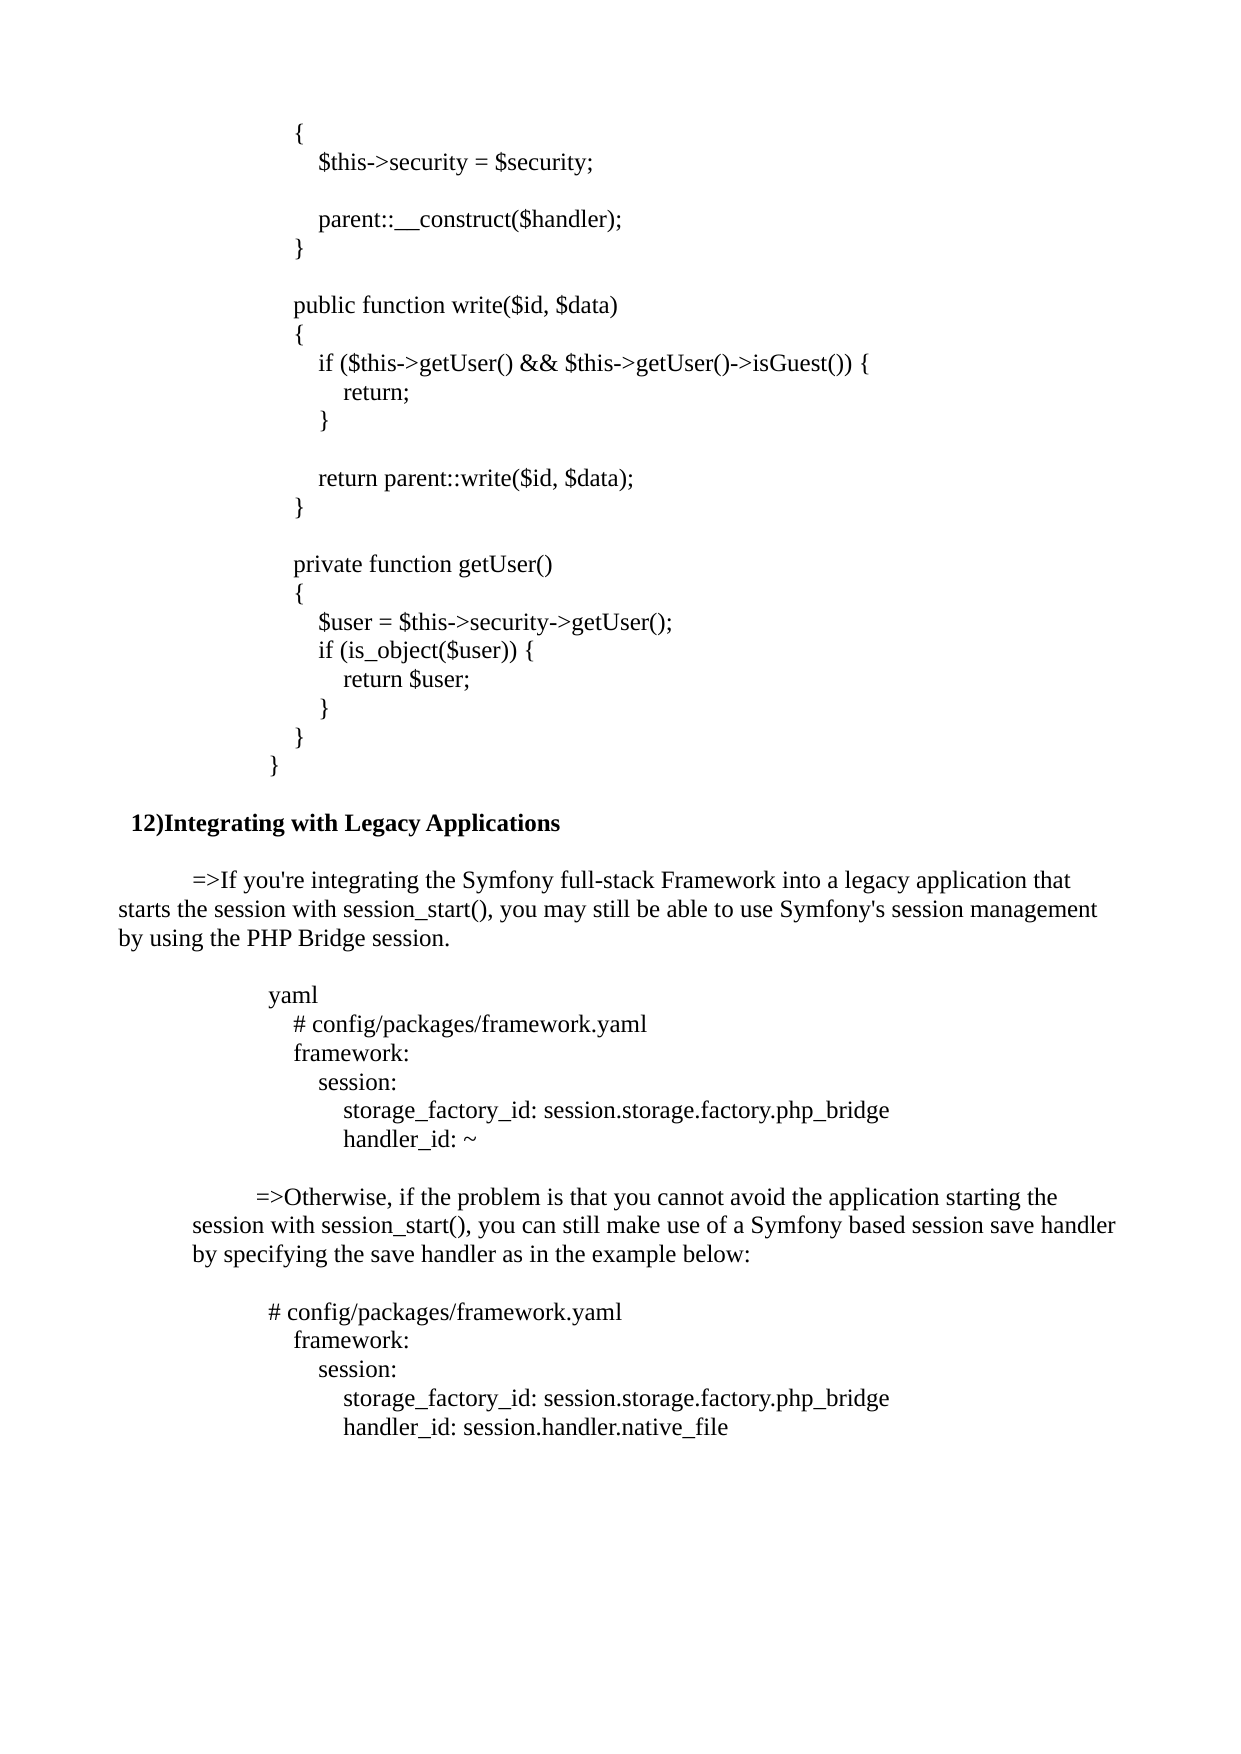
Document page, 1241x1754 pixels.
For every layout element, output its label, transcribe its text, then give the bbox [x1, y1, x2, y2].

text return $user; [118, 664, 1122, 693]
text session: [118, 1354, 1122, 1383]
text if ($this->getUser() && $this->getUser()->isGuest()) { [118, 348, 1122, 377]
text # config/packages/framework.yaml [118, 1009, 1122, 1038]
text storage_factory_id: session.storage.factory.php_bridge [118, 1383, 1122, 1412]
text parent::__construct($handler); [118, 204, 1122, 233]
text storage_factory_id: session.storage.factory.php_bridge [118, 1096, 1122, 1124]
text public function write($id, $data) [118, 291, 1122, 319]
text framework: [118, 1038, 1122, 1067]
text handler_id: session.handler.native_file [118, 1412, 1122, 1441]
text } [118, 233, 1122, 262]
text handler_id: ~ [118, 1124, 1122, 1153]
text session: [118, 1067, 1122, 1096]
text $this->security = $security; [118, 147, 1122, 176]
text { [118, 319, 1122, 348]
text private function getUser() [118, 549, 1122, 578]
text if (is_object($user)) { [118, 636, 1122, 664]
text return parent::write($id, $data); [118, 463, 1122, 492]
text =>If you're integrating the Symfony full-stack Framework into a legacy application that starts the session with session_start(), you may still be able to use Symfony's session management by using the PHP Bridge session. [118, 866, 1122, 952]
text } [118, 693, 1122, 722]
text } [118, 722, 1122, 751]
text { [118, 118, 1122, 147]
text } [118, 751, 1122, 779]
text { [118, 578, 1122, 607]
text } [118, 406, 1122, 434]
text yaml [118, 981, 1122, 1009]
text framework: [118, 1326, 1122, 1354]
text 12)Integrating with Legacy Applications [118, 808, 1122, 837]
text return; [118, 377, 1122, 406]
text } [118, 492, 1122, 521]
text =>Otherwise, if the problem is that you cannot avoid the application starting the session with session_start(), you can still make use of a Symfony based session save handler by specifying the save handler as in the example below: [118, 1182, 1122, 1268]
text $user = $this->security->getUser(); [118, 607, 1122, 636]
text # config/packages/framework.yaml [118, 1297, 1122, 1326]
